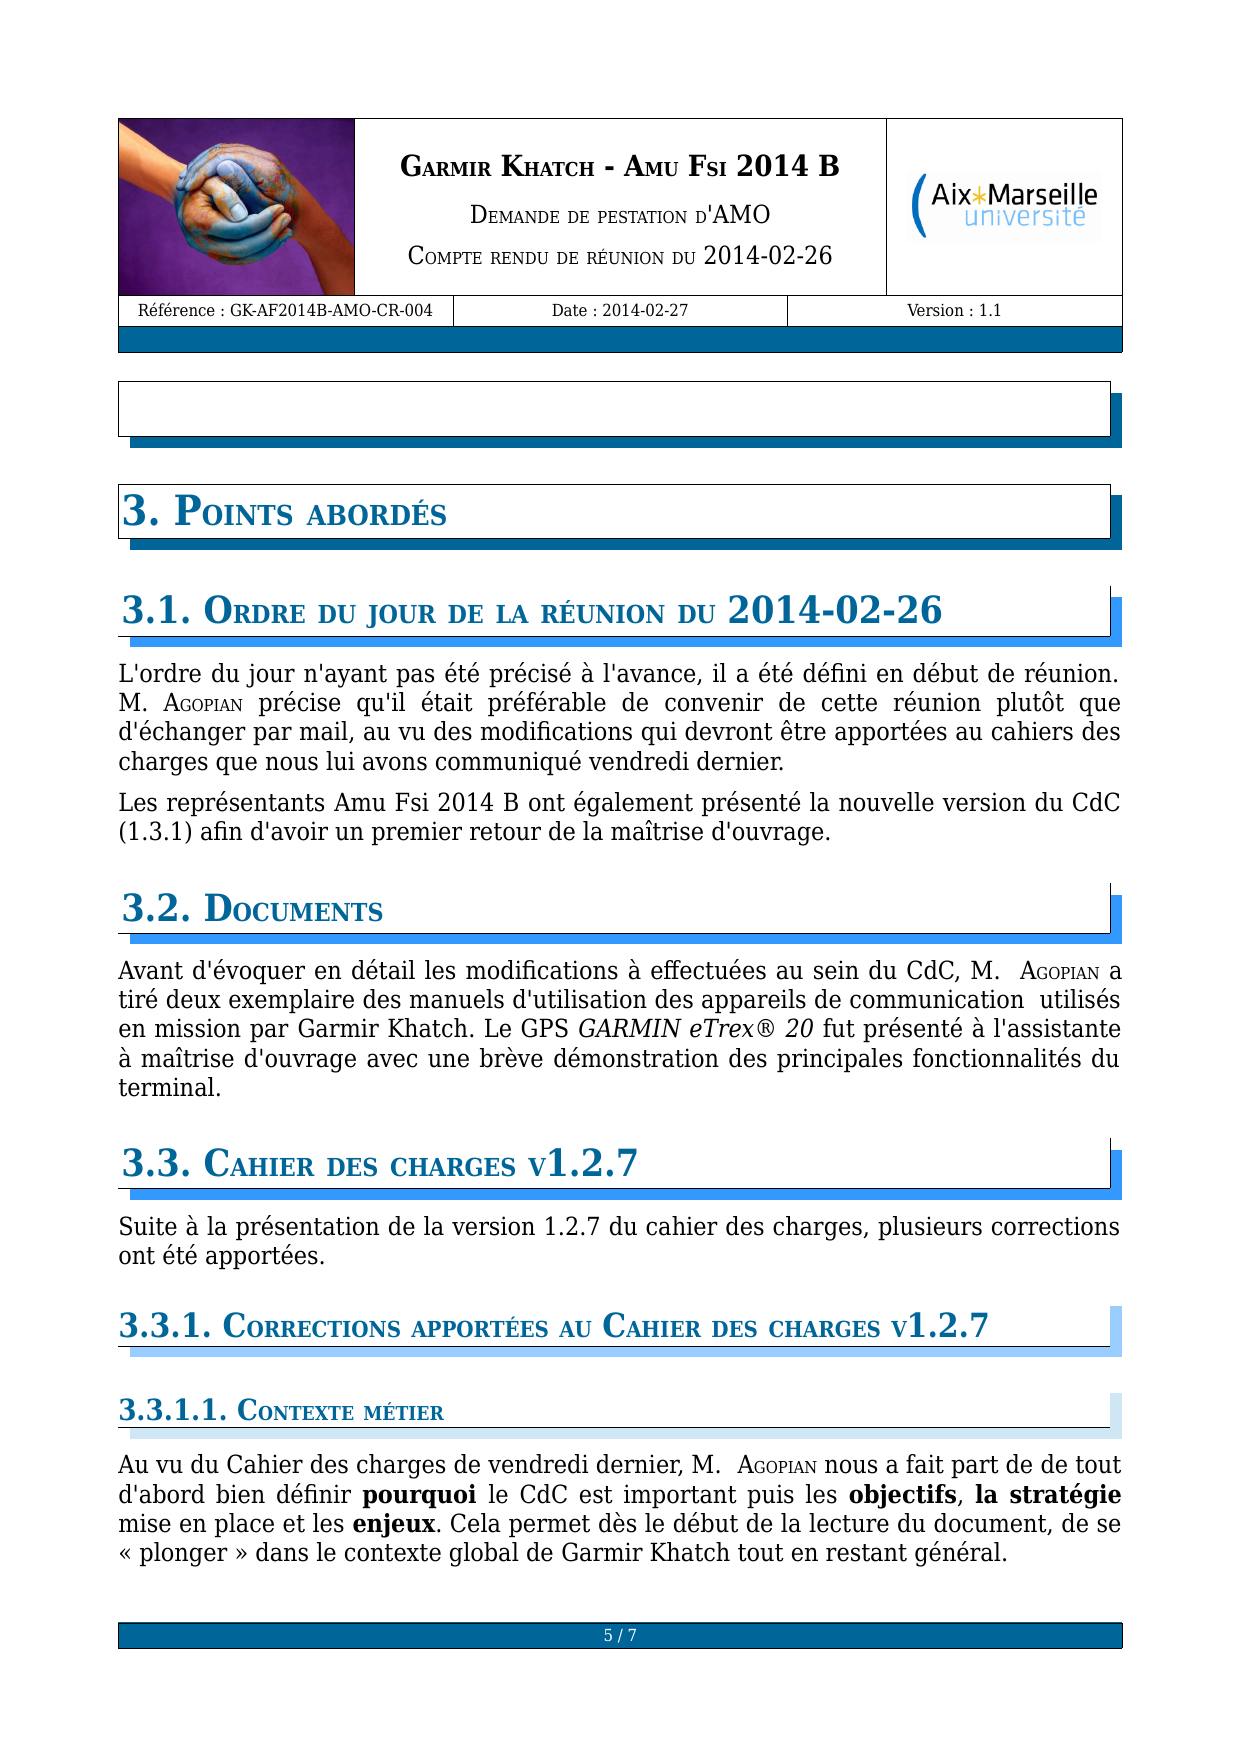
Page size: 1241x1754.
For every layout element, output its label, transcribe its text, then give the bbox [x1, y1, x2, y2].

subtitle Documents [118, 883, 1110, 933]
text L'ordre du jour n'ayant pas été précisé à l'avance, il a été défini en début de réunion. M. Agopian précise qu'il était préférable de convenir de cette réunion plutôt que d'échanger par mail, au vu des modifications qui devront être apportées au cahiers des charges que nous lui avons communiqué vendredi dernier. [118, 659, 1122, 776]
text Les représentants Amu Fsi 2014 B ont également présenté la nouvelle version du CdC (1.3.1) afin d'avoir un premier retour de la maîtrise d'ouvrage. [118, 788, 1122, 847]
text Avant d'évoquer en détail les modifications à effectuées au sein du CdC, M. Agopian a tiré deux exemplaire des manuels d'utilisation des appareils de communication utilisés en mission par Garmir Khatch. Le GPS GARMIN eTrex® 20 fut présenté à l'assistante à maîtrise d'ouvrage avec une brève démonstration des principales fonctionnalités du terminal. [118, 956, 1122, 1102]
subtitle Corrections apportées au Cahier des charges v1.2.7 [118, 1306, 1110, 1346]
text Au vu du Cahier des charges de vendredi dernier, M. Agopian nous a fait part de de tout d'abord bien définir pourquoi le CdC est important puis les objectifs, la stratégie mise en place et les enjeux. Cela permet dès le début de la lecture du document, de se « plonger » dans le contexte global de Garmir Khatch tout en restant général. [118, 1451, 1122, 1568]
subtitle Cahier des charges v1.2.7 [118, 1138, 1110, 1188]
subtitle Points abordés [119, 485, 1110, 538]
subtitle Ordre du jour de la réunion du 2014-02-26 [118, 586, 1110, 636]
picture [887, 126, 1122, 288]
subtitle Contexte métier [118, 1393, 1110, 1427]
picture [119, 119, 354, 295]
text Suite à la présentation de la version 1.2.7 du cahier des charges, plusieurs corrections ont été apportées. [118, 1212, 1122, 1270]
